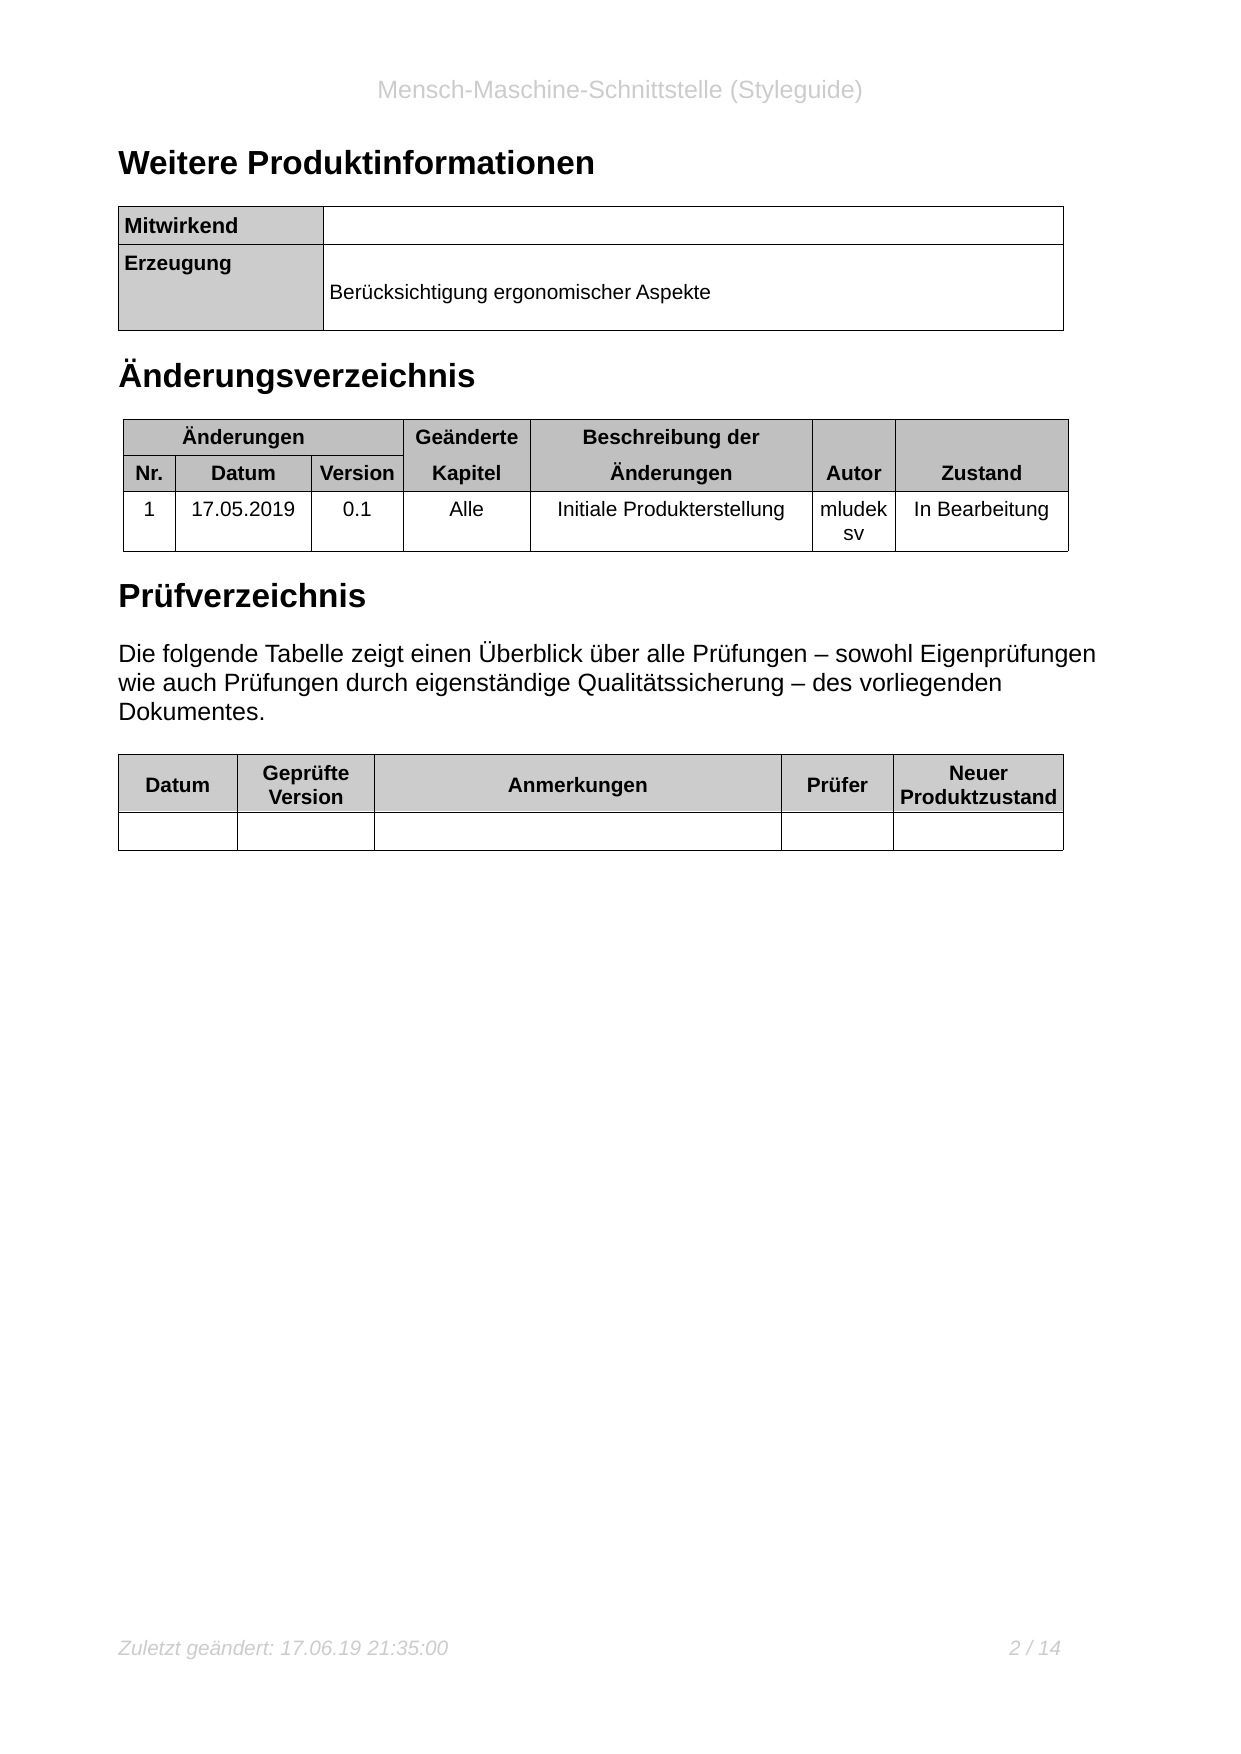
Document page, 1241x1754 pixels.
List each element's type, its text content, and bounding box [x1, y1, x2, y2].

table_cell Version [312, 456, 403, 491]
table_cell Initiale Produkterstellung [531, 492, 812, 551]
table_cell [238, 813, 374, 849]
table_cell Autor [813, 455, 895, 491]
table_header [813, 420, 895, 455]
table_header Datum [119, 755, 237, 811]
table_cell Berücksichtigung ergonomischer Aspekte [324, 245, 1063, 330]
table_header [124, 420, 175, 455]
table_cell 17.05.2019 [176, 492, 311, 551]
table_header Geprüfte Version [238, 755, 374, 811]
table_cell [894, 813, 1063, 849]
table_cell 1 [124, 492, 175, 551]
table_header Neuer Produktzustand [894, 755, 1063, 811]
table_header [324, 207, 1063, 244]
table_cell [375, 813, 781, 849]
table_header [896, 420, 1068, 455]
table_cell Änderungen [531, 455, 812, 491]
table_cell Kapitel [404, 455, 530, 491]
text Prüfverzeichnis [118, 576, 1122, 614]
table_cell Nr. [124, 456, 175, 491]
table_header Prüfer [782, 755, 893, 811]
table_cell Erzeugung [119, 245, 323, 330]
table_header Geänderte [404, 420, 530, 455]
table_cell Alle [404, 492, 530, 551]
table_header [311, 420, 403, 455]
table_cell [782, 813, 893, 849]
table_cell Zustand [896, 455, 1068, 491]
table_cell In Bearbeitung [896, 492, 1068, 551]
text Die folgende Tabelle zeigt einen Überblick über alle Prüfungen – sowohl Eigenprüfungen wie auch Prüfungen durch eigenständige Qualitätssicherung – des vorliegenden Dokumentes. [118, 639, 1122, 725]
table_header Anmerkungen [375, 755, 781, 811]
table_header Mitwirkend [119, 207, 323, 244]
table_header Beschreibung der [531, 420, 812, 455]
table_cell Datum [176, 456, 311, 491]
text Änderungsverzeichnis [118, 356, 1122, 394]
text Weitere Produktinformationen [118, 143, 1122, 181]
table_header Änderungen [175, 420, 311, 455]
table_cell [119, 813, 237, 849]
table_cell 0.1 [312, 492, 403, 551]
table_cell mludeksv [813, 492, 895, 551]
